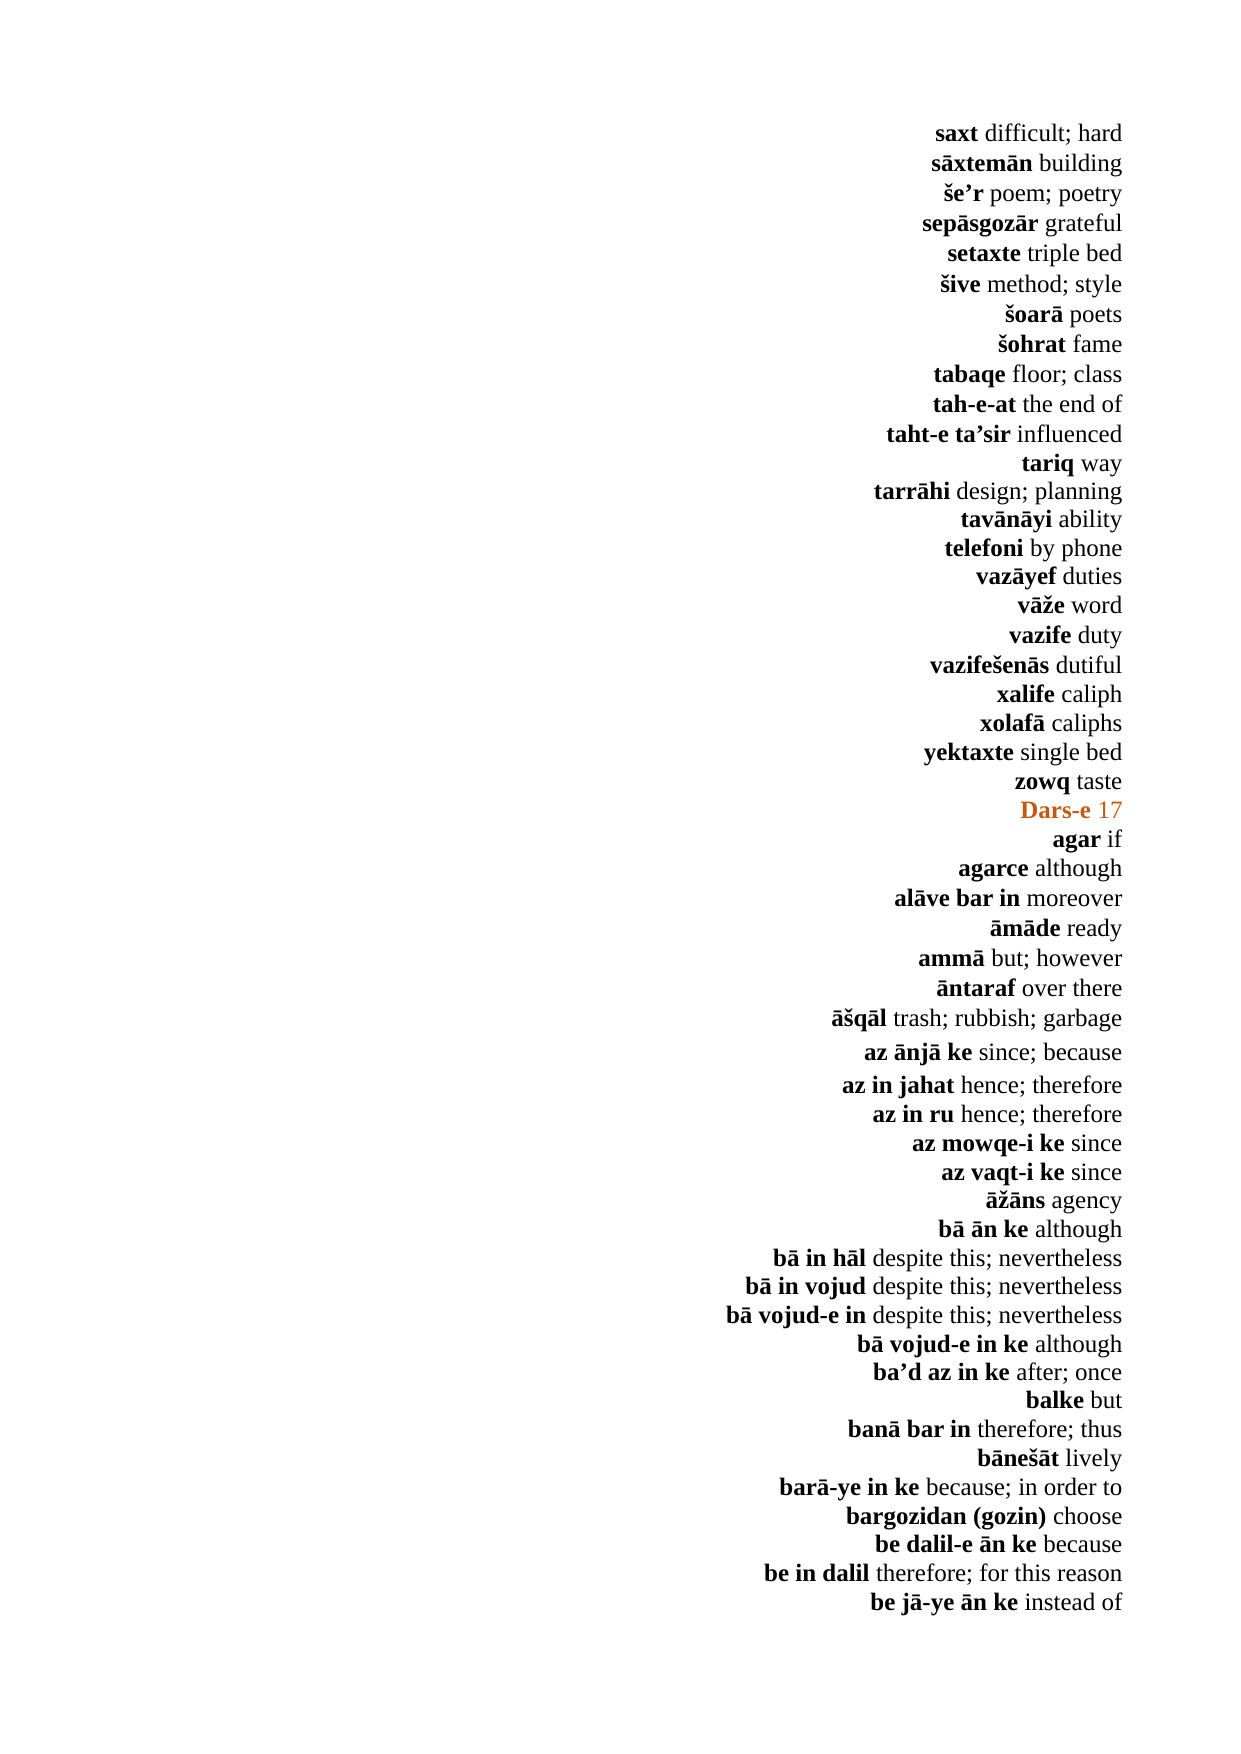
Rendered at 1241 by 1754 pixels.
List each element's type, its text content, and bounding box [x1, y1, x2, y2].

text še’r poem; poetry [118, 178, 1122, 207]
text tarrāhi design; planning [118, 477, 1122, 505]
text tah-e-at the end of [118, 389, 1122, 418]
text zowq taste [118, 766, 1122, 795]
text Dars-e 17 [118, 795, 1122, 824]
text bānešāt lively [118, 1443, 1122, 1472]
text az vaqt-i ke since [118, 1157, 1122, 1186]
text az mowqe-i ke since [118, 1128, 1122, 1157]
text šoarā poets [118, 299, 1122, 327]
text āžāns agency [118, 1186, 1122, 1214]
text šive method; style [118, 269, 1122, 297]
text tabaqe floor; class [118, 359, 1122, 388]
text az ānjā ke since; because [118, 1037, 1122, 1066]
text setaxte triple bed [118, 238, 1122, 267]
text banā bar in therefore; thus [118, 1414, 1122, 1443]
text taht-e ta’sir influenced [118, 419, 1122, 448]
text balke but [118, 1386, 1122, 1414]
text vāže word [118, 590, 1122, 619]
text be in dalil therefore; for this reason [118, 1558, 1122, 1587]
text telefoni by phone [118, 533, 1122, 562]
text be jā-ye ān ke instead of [118, 1587, 1122, 1616]
text be dalil-e ān ke because [118, 1529, 1122, 1558]
text bā in vojud despite this; nevertheless [118, 1271, 1122, 1300]
text bargozidan (gozin) choose [118, 1501, 1122, 1529]
text saxt difficult; hard [118, 118, 1122, 147]
text az in jahat hence; therefore [118, 1071, 1122, 1099]
text ammā but; however [118, 943, 1122, 972]
text az in ru hence; therefore [118, 1099, 1122, 1128]
text vazāyef duties [118, 562, 1122, 590]
text barā-ye in ke because; in order to [118, 1472, 1122, 1501]
text alāve bar in moreover [118, 883, 1122, 912]
text bā in hāl despite this; nevertheless [118, 1243, 1122, 1271]
text xolafā caliphs [118, 708, 1122, 737]
text āmāde ready [118, 913, 1122, 942]
text xalife caliph [118, 679, 1122, 708]
text tariq way [118, 448, 1122, 477]
text bā vojud-e in despite this; nevertheless [118, 1300, 1122, 1329]
text agarce although [118, 853, 1122, 882]
text tavānāyi ability [118, 505, 1122, 533]
text sāxtemān building [118, 148, 1122, 177]
text bā vojud-e in ke although [118, 1329, 1122, 1358]
text vazife duty [118, 621, 1122, 649]
text sepāsgozār grateful [118, 208, 1122, 237]
text āšqāl trash; rubbish; garbage [118, 1003, 1122, 1032]
text agar if [118, 824, 1122, 853]
text šohrat fame [118, 329, 1122, 358]
text bā ān ke although [118, 1214, 1122, 1243]
text ba’d az in ke after; once [118, 1358, 1122, 1386]
text vazifešenās dutiful [118, 651, 1122, 679]
text yektaxte single bed [118, 737, 1122, 766]
text āntaraf over there [118, 973, 1122, 1002]
